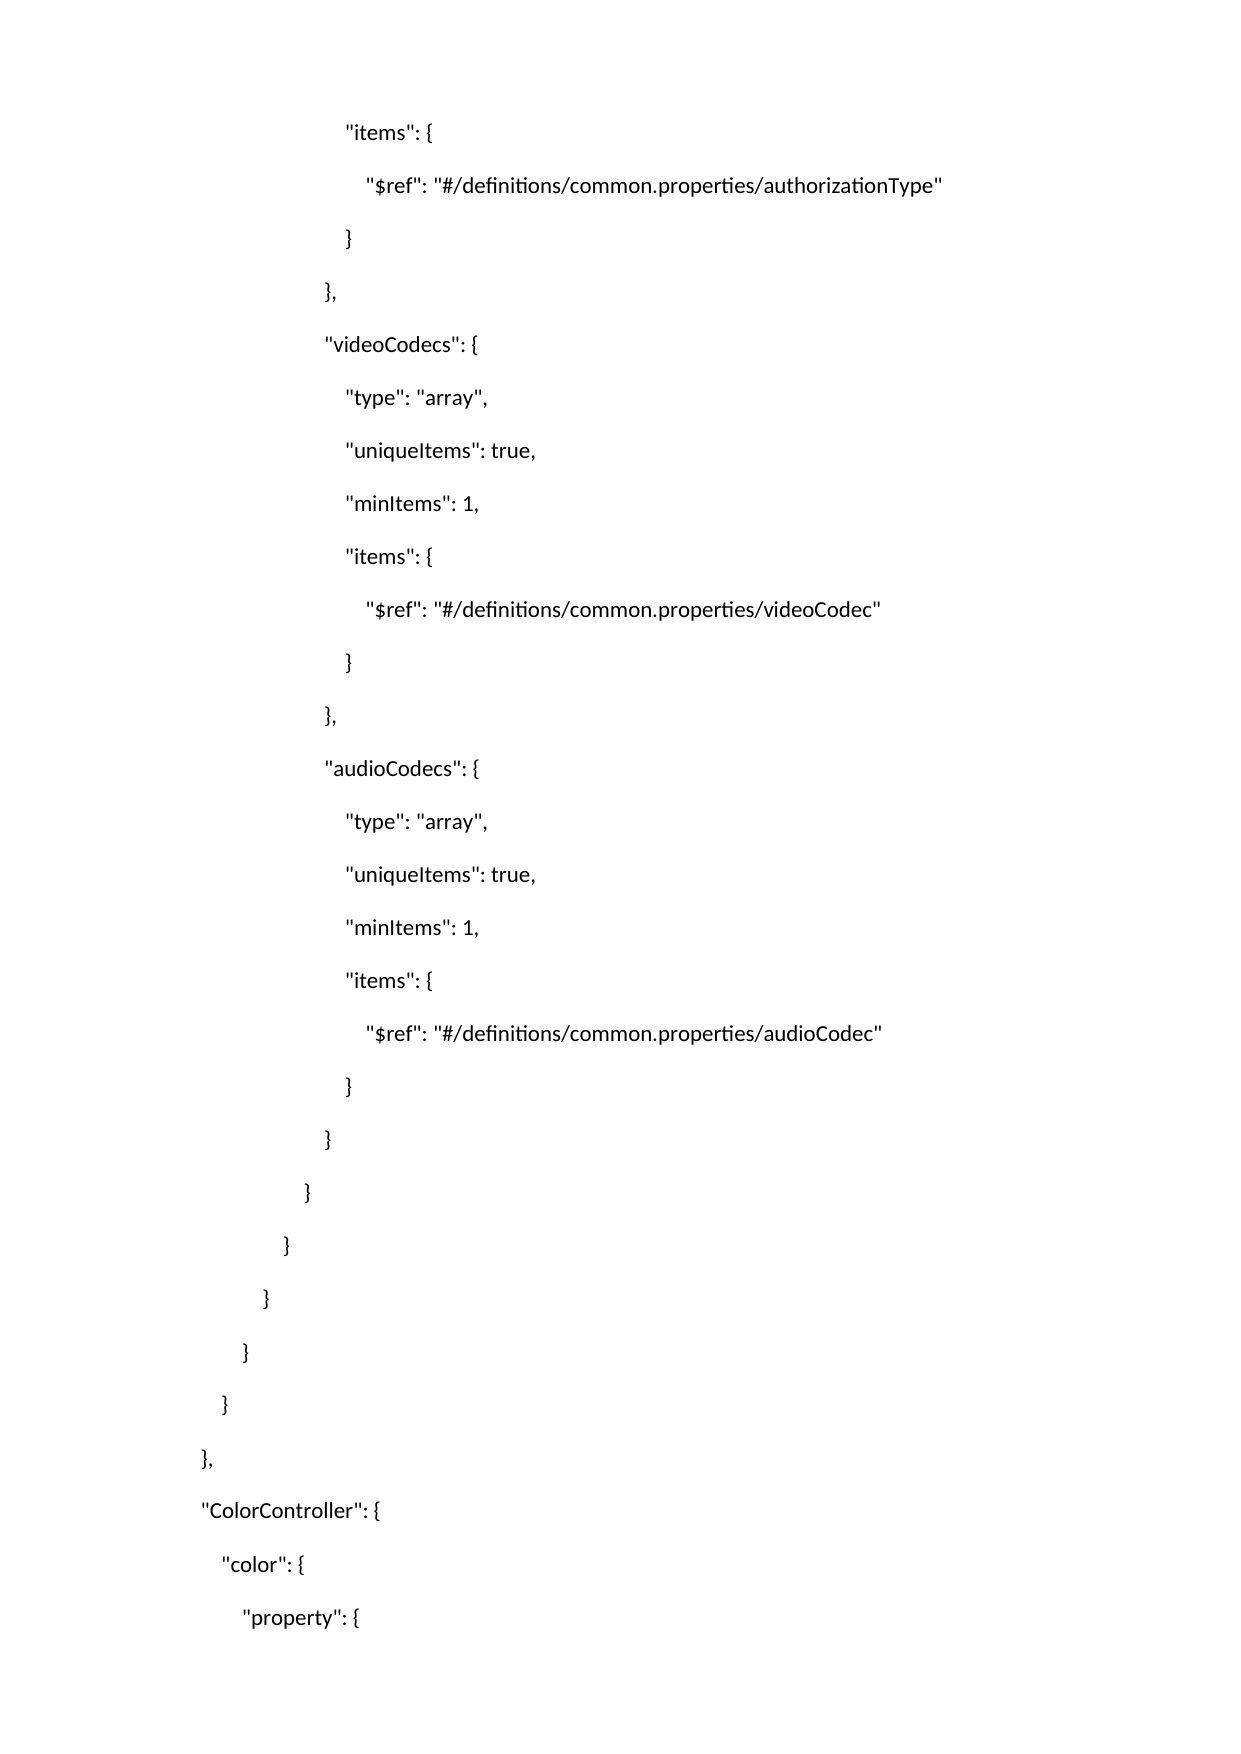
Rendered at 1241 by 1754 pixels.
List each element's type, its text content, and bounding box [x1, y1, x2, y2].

text "items": { [118, 542, 1122, 570]
text } [118, 1391, 1122, 1419]
text } [118, 1338, 1122, 1366]
text "audioCodecs": { [118, 754, 1122, 782]
text "items": { [118, 118, 1122, 146]
text } [118, 1178, 1122, 1207]
text } [118, 1126, 1122, 1153]
text "uniqueItems": true, [118, 860, 1122, 888]
text "property": { [118, 1603, 1122, 1631]
text } [118, 1232, 1122, 1259]
text }, [118, 1444, 1122, 1472]
text "items": { [118, 966, 1122, 994]
text "$ref": "#/definitions/common.properties/authorizationType" [118, 171, 1122, 199]
text "type": "array", [118, 383, 1122, 411]
text "type": "array", [118, 807, 1122, 835]
text }, [118, 701, 1122, 729]
text }, [118, 277, 1122, 305]
text "ColorController": { [118, 1497, 1122, 1525]
text "$ref": "#/definitions/common.properties/audioCodec" [118, 1019, 1122, 1047]
text } [118, 224, 1122, 252]
text "videoCodecs": { [118, 330, 1122, 358]
text "color": { [118, 1550, 1122, 1578]
text } [118, 1072, 1122, 1101]
text "minItems": 1, [118, 913, 1122, 941]
text "$ref": "#/definitions/common.properties/videoCodec" [118, 595, 1122, 623]
text "uniqueItems": true, [118, 436, 1122, 464]
text "minItems": 1, [118, 489, 1122, 517]
text } [118, 1284, 1122, 1313]
text } [118, 648, 1122, 676]
